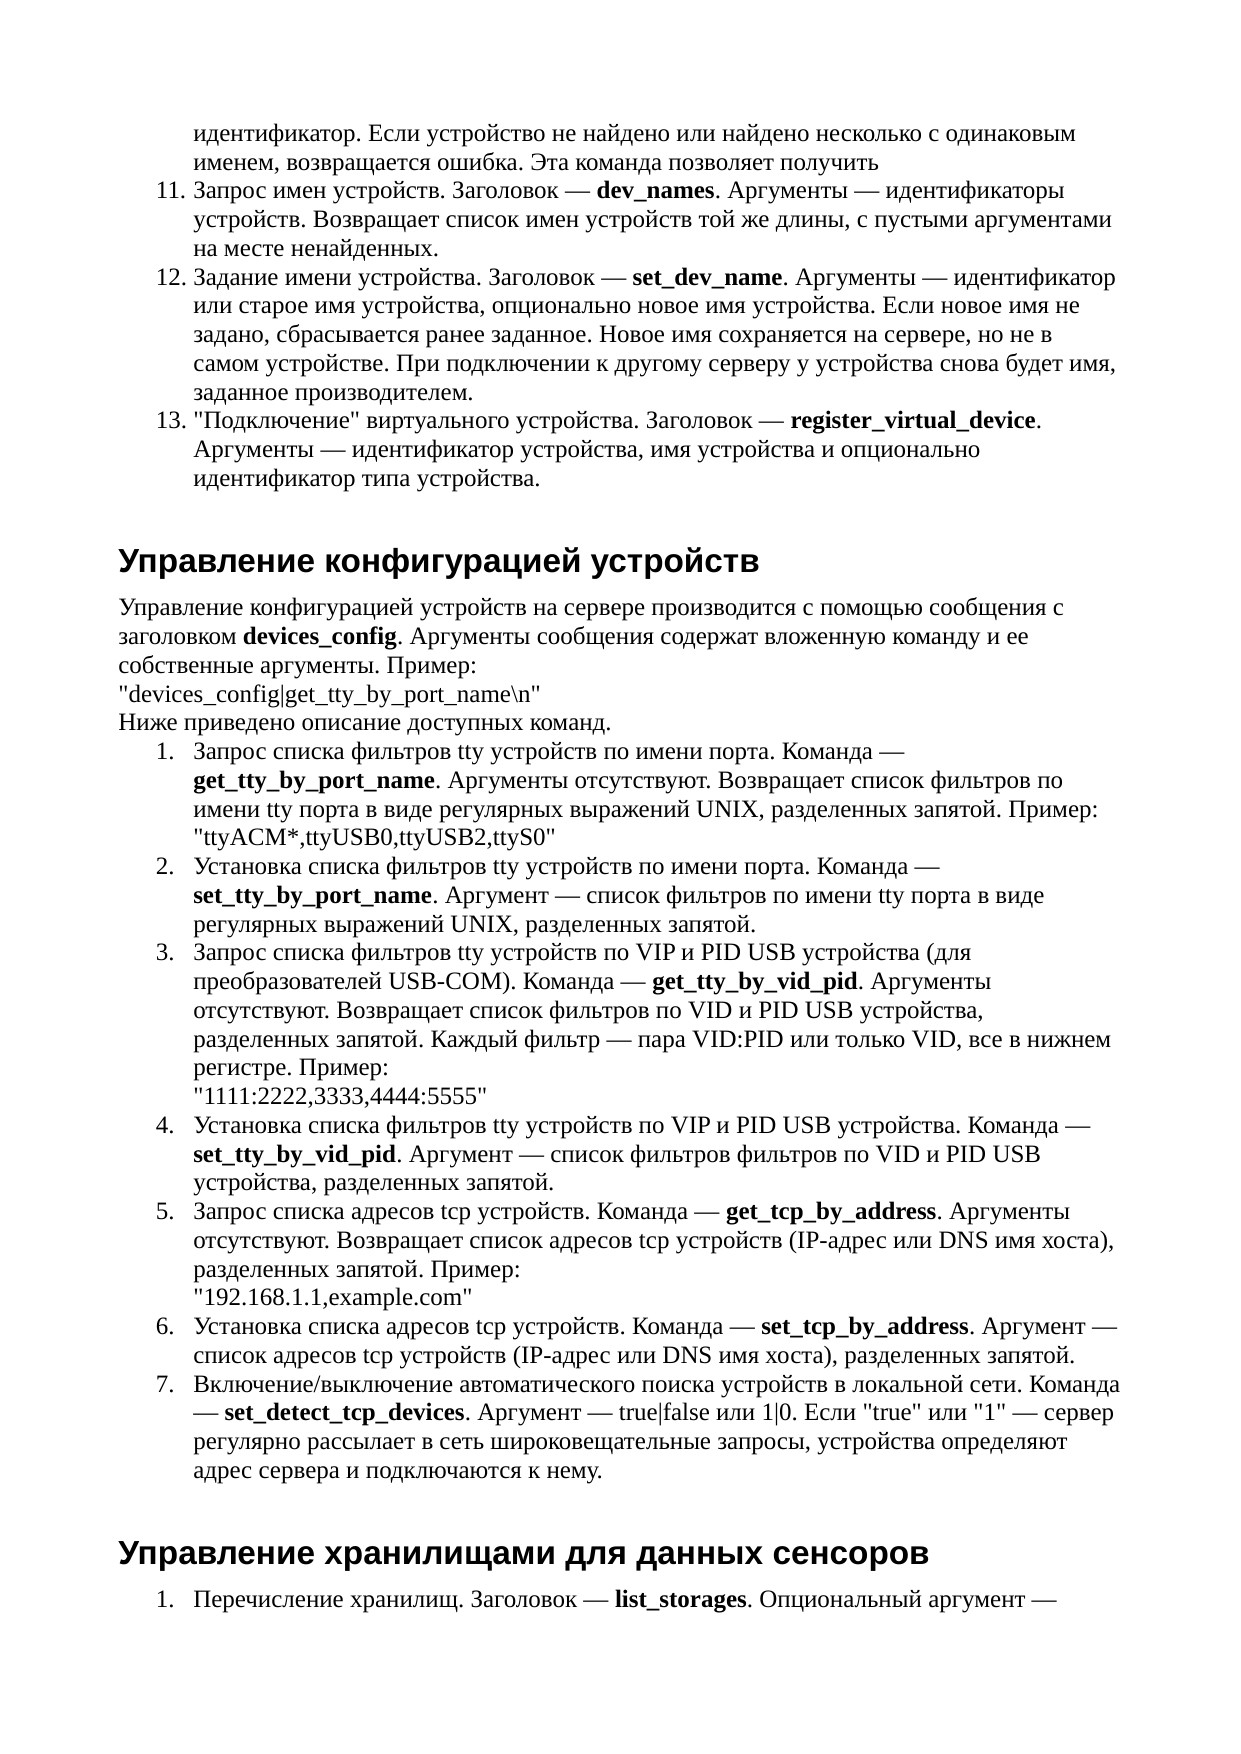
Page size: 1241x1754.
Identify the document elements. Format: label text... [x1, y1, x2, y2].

text Управление конфигурацией устройств на сервере производится с помощью сообщения с заголовком devices_config. Аргументы сообщения содержат вложенную команду и ее собственные аргументы. Пример: [118, 592, 1122, 679]
list Установка списка фильтров tty устройств по VIP и PID USB устройства. Команда — set_tty_by_vid_pid. Аргумент — список фильтров фильтров по VID и PID USB устройства, разделенных запятой. [156, 1110, 1122, 1196]
list "Подключение" виртуального устройства. Заголовок — register_virtual_device. Аргументы — идентификатор устройства, имя устройства и опционально идентификатор типа устройства. [156, 406, 1122, 492]
text "devices_config|get_tty_by_port_name\n" [118, 679, 1122, 707]
list Запрос списка фильтров tty устройств по имени порта. Команда — get_tty_by_port_name. Аргументы отсутствуют. Возвращает список фильтров по имени tty порта в виде регулярных выражений UNIX, разделенных запятой. Пример: "ttyACM*,ttyUSB0,ttyUSB2,ttyS0" [156, 736, 1122, 851]
list Установка списка фильтров tty устройств по имени порта. Команда — set_tty_by_port_name. Аргумент — список фильтров по имени tty порта в виде регулярных выражений UNIX, разделенных запятой. [156, 851, 1122, 937]
text Ниже приведено описание доступных команд. [118, 707, 1122, 736]
list Запрос списка фильтров tty устройств по VIP и PID USB устройства (для преобразователей USB-COM). Команда — get_tty_by_vid_pid. Аргументы отсутствуют. Возвращает список фильтров по VID и PID USB устройства, разделенных запятой. Каждый фильтр — пара VID:PID или только VID, все в нижнем регистре. Пример: "1111:2222,3333,4444:5555" [156, 937, 1122, 1110]
list Запрос списка адресов tcp устройств. Команда — get_tcp_by_address. Аргументы отсутствуют. Возвращает список адресов tcp устройств (IP-адрес или DNS имя хоста), разделенных запятой. Пример: "192.168.1.1,example.com" [156, 1196, 1122, 1311]
subtitle Управление конфигурацией устройств [118, 541, 1122, 580]
subtitle Управление хранилищами для данных сенсоров [118, 1533, 1122, 1572]
list Включение/выключение автоматического поиска устройств в локальной сети. Команда — set_detect_tcp_devices. Аргумент — true|false или 1|0. Если "true" или "1" — сервер регулярно рассылает в сеть широковещательные запросы, устройства определяют адрес сервера и подключаются к нему. [156, 1369, 1122, 1484]
list Запрос имен устройств. Заголовок — dev_names. Аргументы — идентификаторы устройств. Возвращает список имен устройств той же длины, с пустыми аргументами на месте ненайденных. [156, 176, 1122, 262]
list Установка списка адресов tcp устройств. Команда — set_tcp_by_address. Аргумент — список адресов tcp устройств (IP-адрес или DNS имя хоста), разделенных запятой. [156, 1311, 1122, 1369]
list Задание имени устройства. Заголовок — set_dev_name. Аргументы — идентификатор или старое имя устройства, опционально новое имя устройства. Если новое имя не задано, сбрасывается ранее заданное. Новое имя сохраняется на сервере, но не в самом устройстве. При подключении к другому серверу у устройства снова будет имя, заданное производителем. [156, 262, 1122, 406]
list идентификатор. Если устройство не найдено или найдено несколько с одинаковым именем, возвращается ошибка. Эта команда позволяет получить [156, 118, 1122, 176]
list Перечисление хранилищ. Заголовок — list_storages. Опциональный аргумент — [156, 1584, 1122, 1613]
